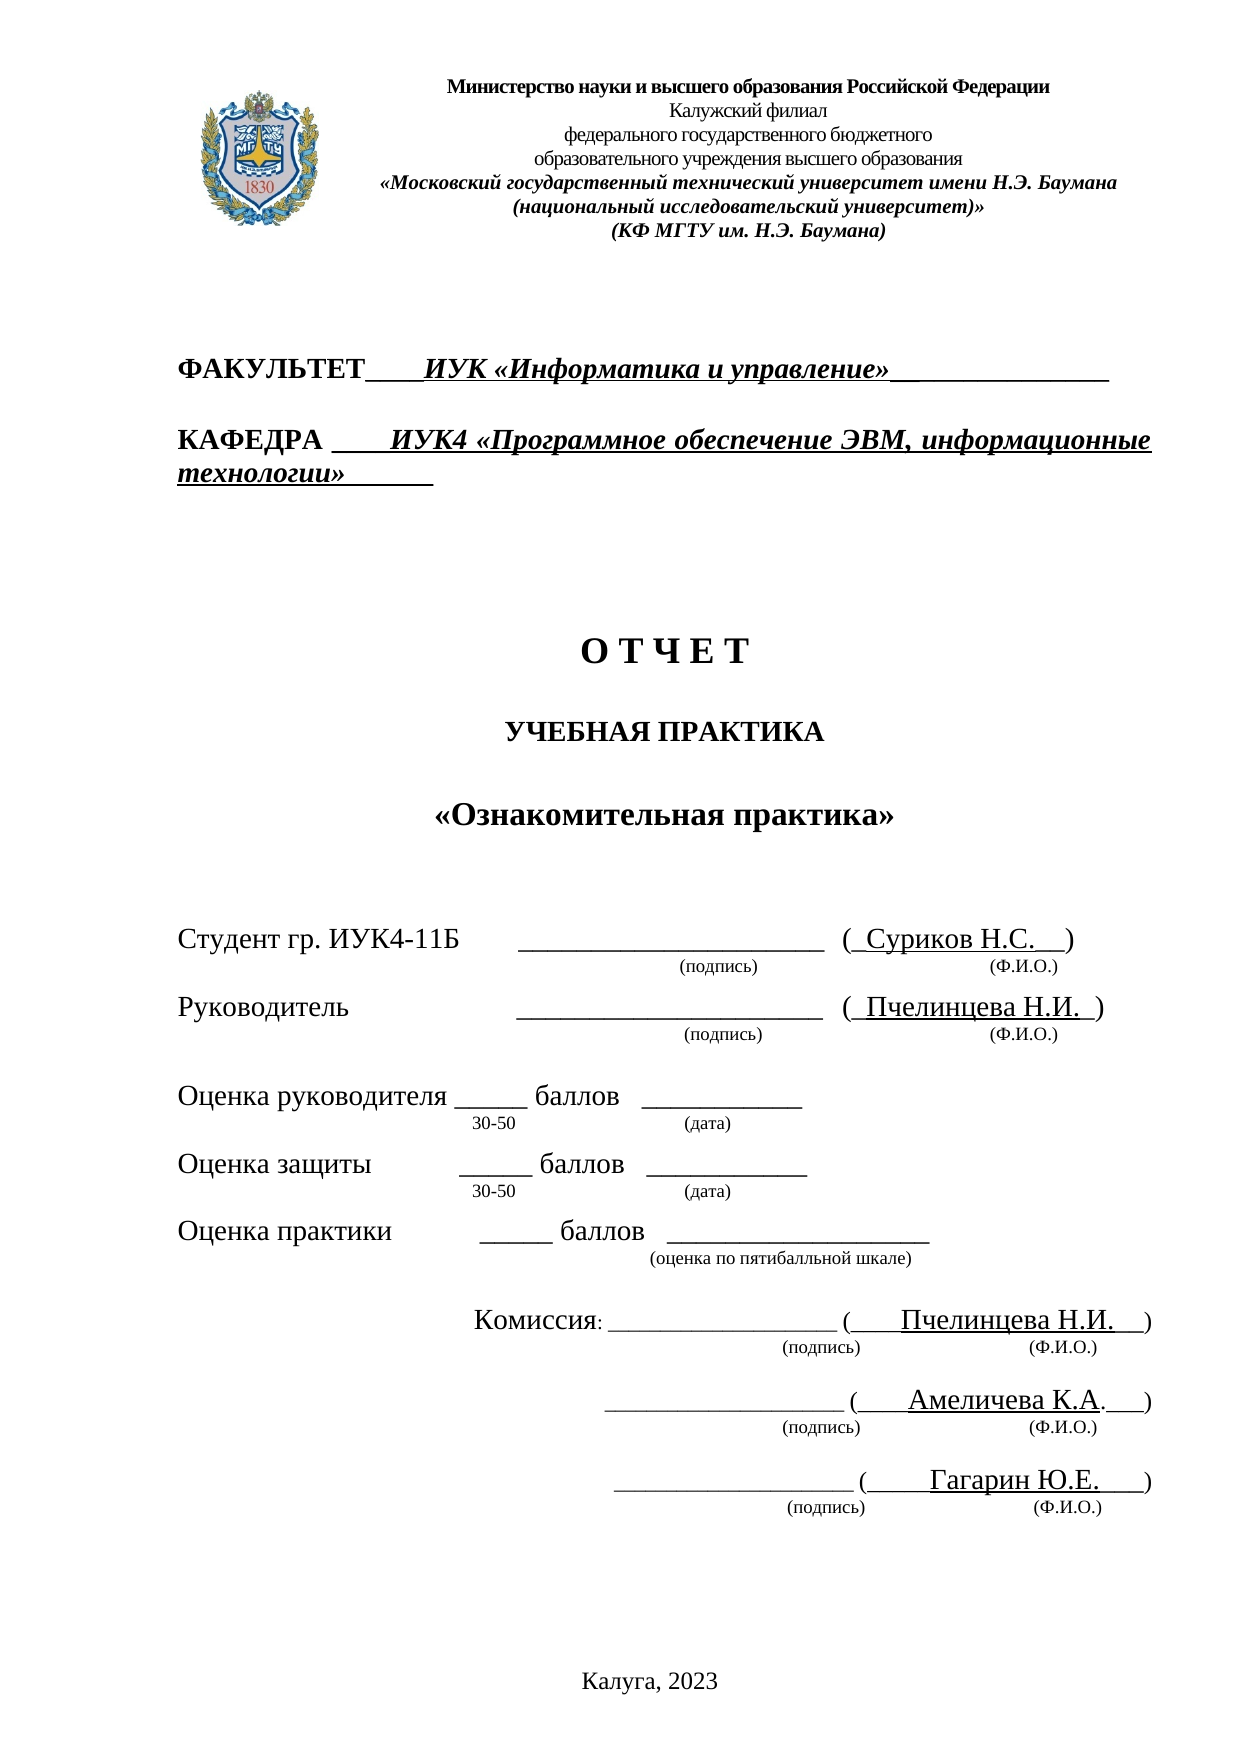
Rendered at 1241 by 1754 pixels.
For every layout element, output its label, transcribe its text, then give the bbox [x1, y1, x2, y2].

text Руководитель _____________________ (_Пчелинцева Н.И._) [177, 989, 1152, 1023]
table_header [177, 74, 342, 242]
text Комиссия: ______________________ (____Пчелинцева Н.И.__) [177, 1302, 1152, 1336]
text О Т Ч Е Т [177, 628, 1152, 671]
text 30-50 (дата) [177, 1179, 1152, 1201]
text (подпись) (Ф.И.О.) [399, 1416, 1152, 1437]
text (подпись) (Ф.И.О.) [679, 1023, 1152, 1044]
text Оценка практики _____ баллов __________________ [177, 1213, 1152, 1247]
text «Ознакомительная практика» [177, 794, 1152, 832]
text (подпись) (Ф.И.О.) [399, 1336, 1152, 1357]
text _______________________ (_____Гагарин Ю.Е.___) [177, 1462, 1152, 1496]
text ФАКУЛЬТЕТ____ИУК «Информатика и управление»_______________ [177, 351, 1152, 384]
text (оценка по пятибалльной шкале) [177, 1247, 1152, 1269]
text Оценка защиты _____ баллов ___________ [177, 1146, 1152, 1179]
picture [200, 90, 319, 227]
text УЧЕБНАЯ ПРАКТИКА [177, 714, 1152, 748]
text 30-50 (дата) [177, 1112, 1152, 1133]
text (подпись) (Ф.И.О.) [399, 1496, 1152, 1517]
text _______________________ (____Амеличева К.А.___) [177, 1382, 1152, 1416]
table_header Министерство науки и высшего образования Российской Федерации Калужский филиал федерального государственного бюджетного образовательного учреждения высшего образования «Московский государственный технический университет имени Н.Э. Баумана (национальный исследовательский университет)» (КФ МГТУ им. Н.Э. Баумана) [343, 74, 1155, 242]
text КАФЕДРА ____ИУК4 «Программное обеспечение ЭВМ, информационные технологии»______ [177, 422, 1152, 489]
text (подпись) (Ф.И.О.) [679, 955, 1152, 977]
text Студент гр. ИУК4-11Б _____________________ (_Суриков Н.С.__) [177, 922, 1152, 955]
text Оценка руководителя _____ баллов ___________ [177, 1078, 1152, 1112]
